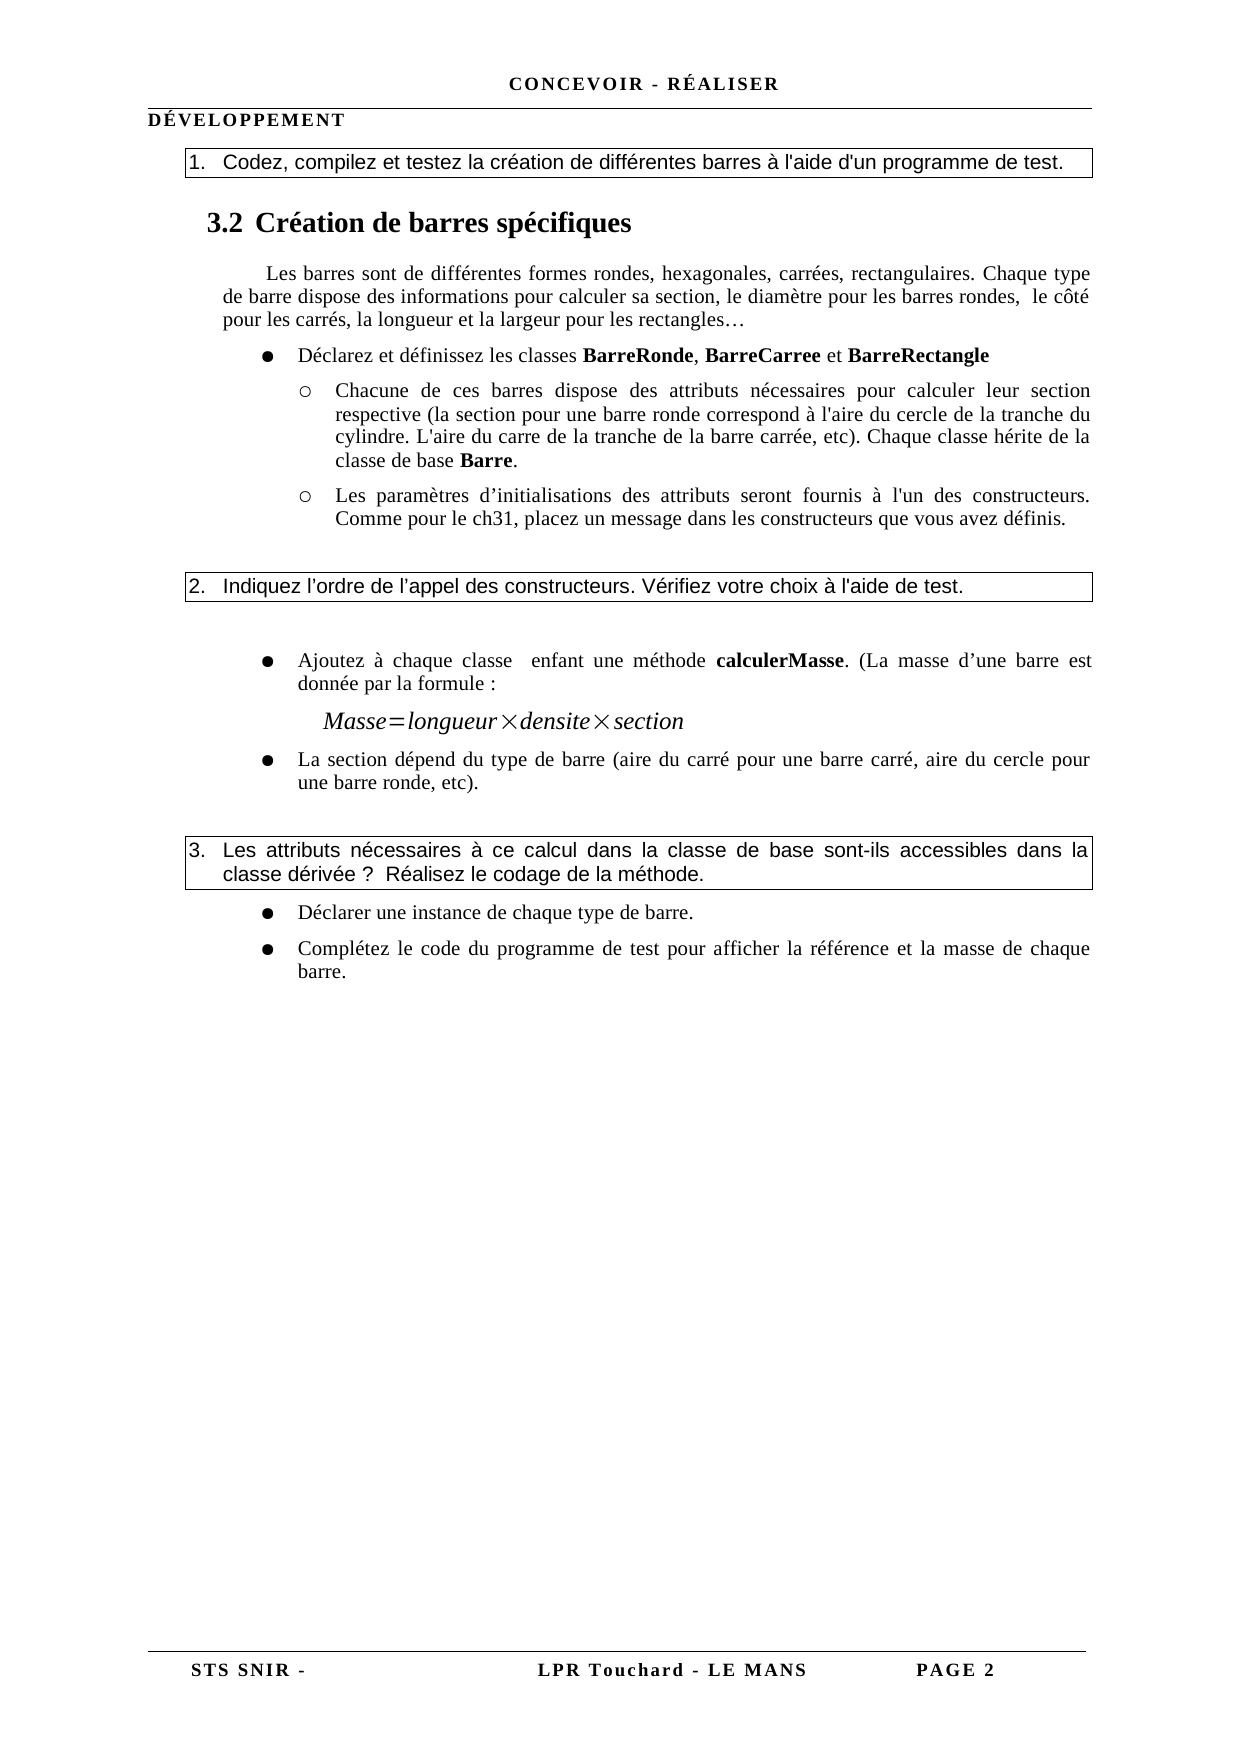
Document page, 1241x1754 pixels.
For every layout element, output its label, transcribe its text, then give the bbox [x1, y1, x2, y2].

list La section dépend du type de barre (aire du carré pour une barre carré, aire du cercle pour une barre ronde, etc). [260, 748, 1092, 794]
list Complétez le code du programme de test pour afficher la référence et la masse de chaque barre. [260, 937, 1092, 983]
list Chacune de ces barres dispose des attributs nécessaires pour calculer leur section respective (la section pour une barre ronde correspond à l'aire du cercle de la tranche du cylindre. L'aire du carre de la tranche de la barre carrée, etc). Chaque classe hérite de la classe de base Barre. [298, 379, 1092, 471]
subtitle Création de barres spécifiques [148, 209, 1092, 238]
text Les barres sont de différentes formes rondes, hexagonales, carrées, rectangulaires. Chaque type de barre dispose des informations pour calculer sa section, le diamètre pour les barres rondes, le côté pour les carrés, la longueur et la largeur pour les rectangles… [223, 262, 1092, 331]
list Déclarez et définissez les classes BarreRonde, BarreCarree et BarreRectangle [260, 344, 1092, 367]
list Les attributs nécessaires à ce calcul dans la classe de base sont-ils accessibles dans la classe dérivée ? Réalisez le codage de la méthode. [186, 837, 1092, 889]
list Les paramètres d’initialisations des attributs seront fournis à l'un des constructeurs. Comme pour le ch31, placez un message dans les constructeurs que vous avez définis. [298, 484, 1092, 530]
list Déclarer une instance de chaque type de barre. [260, 901, 1092, 924]
list Ajoutez à chaque classe enfant une méthode calculerMasse. (La masse d’une barre est donnée par la formule : [260, 649, 1092, 695]
list Indiquez l’ordre de l’appel des constructeurs. Vérifiez votre choix à l'aide de test. [186, 573, 1092, 601]
list Codez, compilez et testez la création de différentes barres à l'aide d'un programme de test. [186, 149, 1092, 177]
